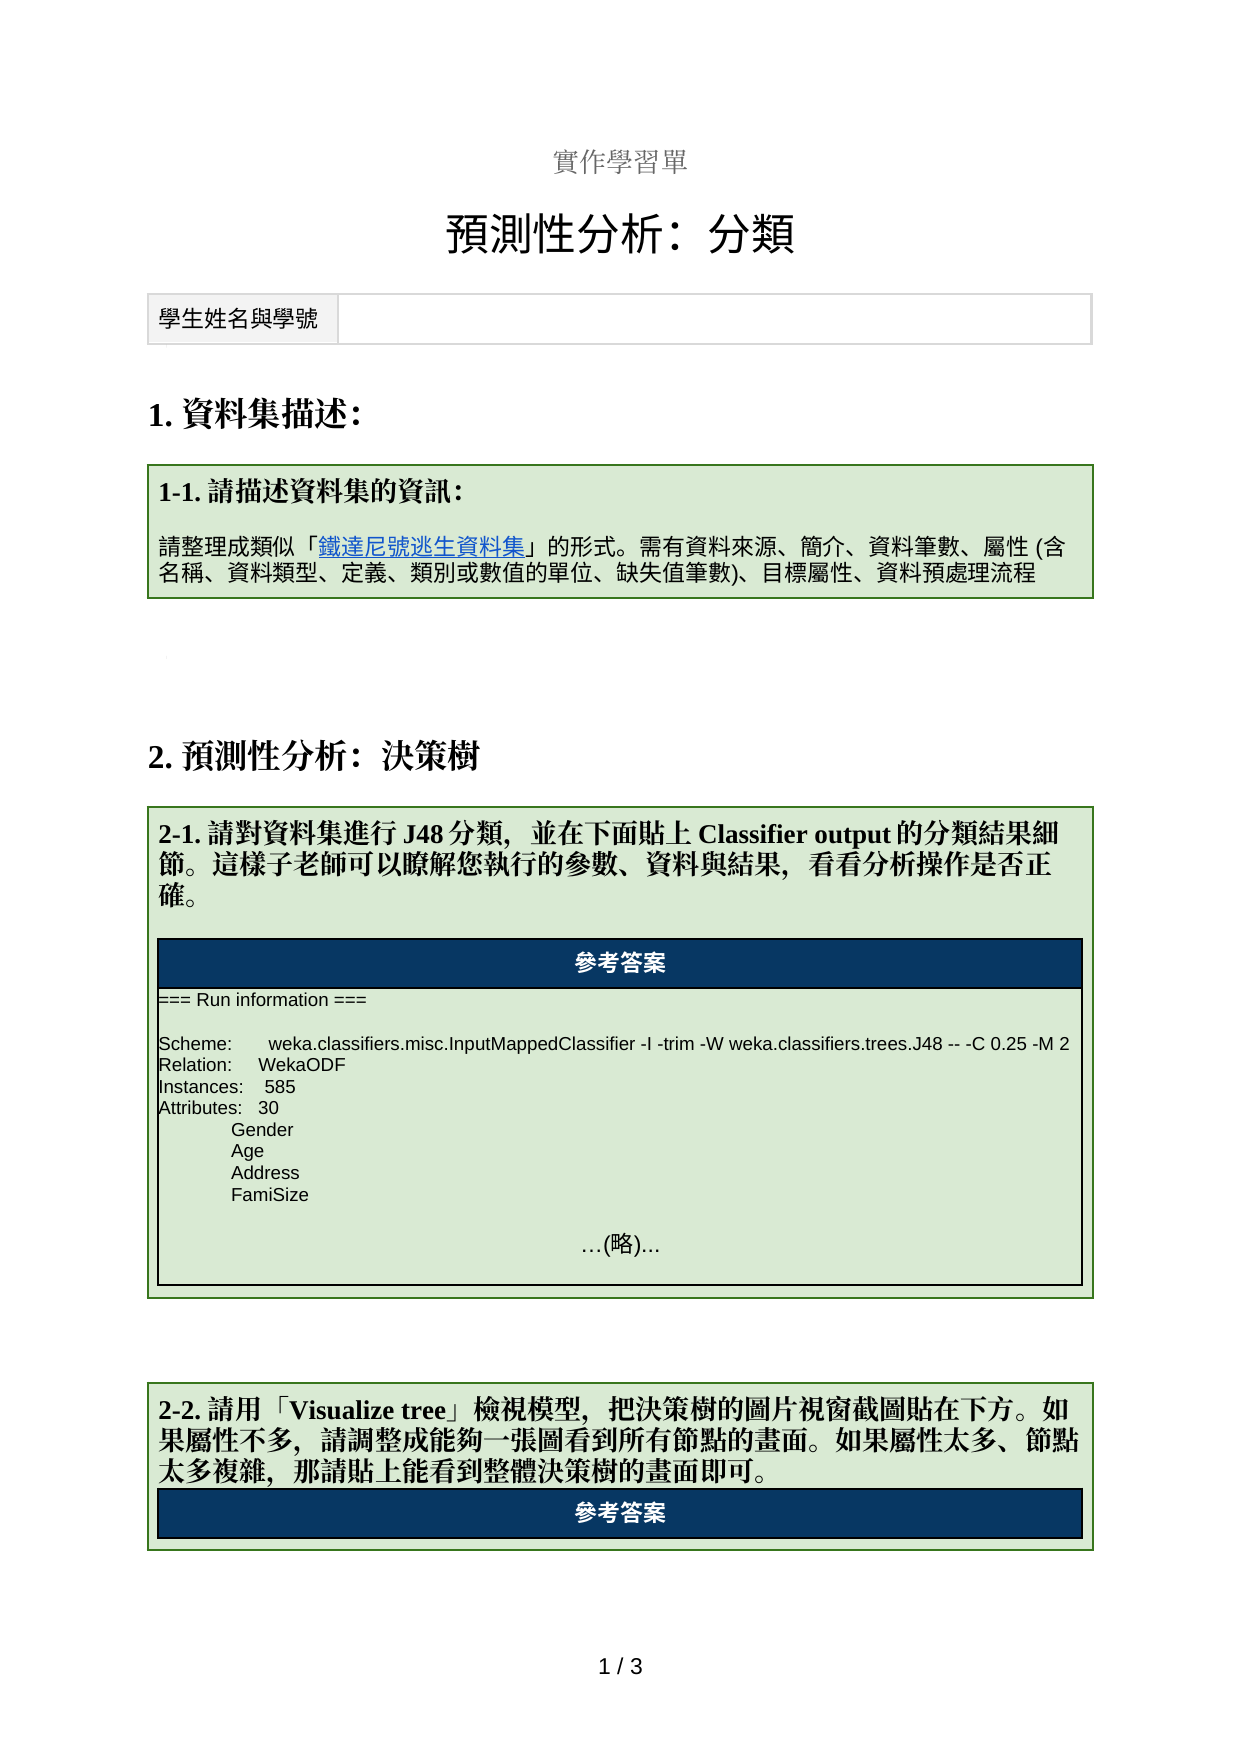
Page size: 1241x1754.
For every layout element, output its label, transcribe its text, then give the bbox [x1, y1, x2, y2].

table_header 參考答案 [159, 940, 1081, 987]
table_cell === Run information === Scheme: weka.classifiers.misc.InputMappedClassifier -I -trim -W weka.classifiers.trees.J48 -- -C 0.25 -M 2 Relation: WekaODF Instances: 585 Attributes: 30 Gender Age Address FamiSize …(略)... [159, 989, 1081, 1284]
subtitle 2. 預測性分析：決策樹 [148, 737, 1093, 775]
title 預測性分析：分類 [148, 199, 1093, 263]
table_header 參考答案 [159, 1490, 1081, 1537]
table_header 2-1. 請對資料集進行J48分類，並在下面貼上Classifier output的分類結果細節。這樣子老師可以瞭解您執行的參數、資料與結果，看看分析操作是否正確。 [149, 808, 1092, 1297]
table_header 2-2. 請用「Visualize tree」檢視模型，把決策樹的圖片視窗截圖貼在下方。如果屬性不多，請調整成能夠一張圖看到所有節點的畫面。如果屬性太多、節點太多複雜，那請貼上能看到整體決策樹的畫面即可。 [149, 1384, 1092, 1549]
table_header [339, 295, 1090, 342]
table_header 學生姓名與學號 [149, 295, 337, 342]
subtitle 實作學習單 [148, 148, 1093, 179]
table_header 1-1. 請描述資料集的資訊： 請整理成類似「鐵達尼號逃生資料集」的形式。需有資料來源、簡介、資料筆數、屬性 (含名稱、資料類型、定義、類別或數值的單位、缺失值筆數)、目標屬性、資料預處理流程 [149, 466, 1092, 597]
subtitle 1. 資料集描述： [148, 396, 1093, 434]
